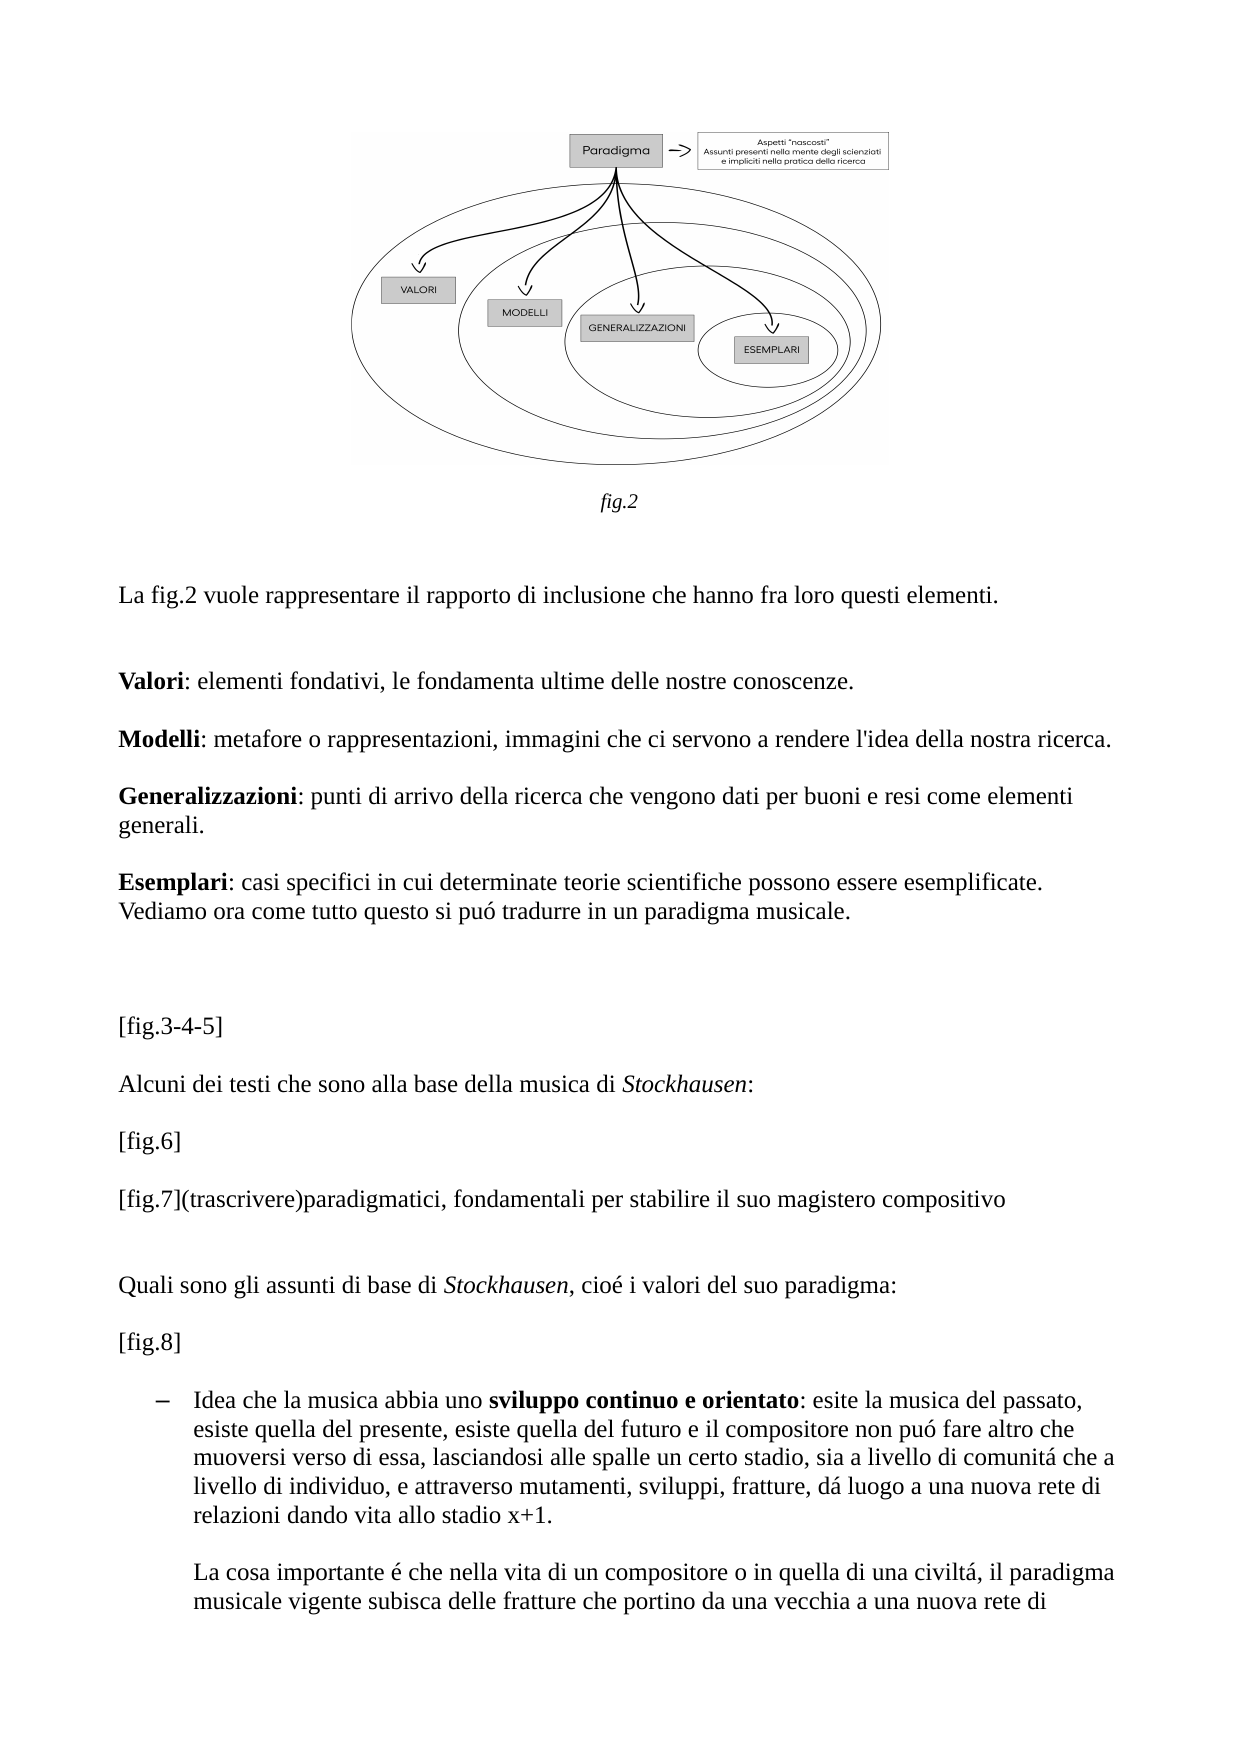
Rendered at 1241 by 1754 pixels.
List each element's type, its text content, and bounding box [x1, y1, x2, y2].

picture [351, 132, 889, 465]
text Alcuni dei testi che sono alla base della musica di Stockhausen: [118, 1069, 1122, 1097]
text Modelli: metafore o rappresentazioni, immagini che ci servono a rendere l'idea della nostra ricerca. [118, 724, 1122, 752]
text [fig.7](trascrivere)paradigmatici, fondamentali per stabilire il suo magistero compositivo [118, 1184, 1122, 1212]
text Esemplari: casi specifici in cui determinate teorie scientifiche possono essere esemplificate. [118, 867, 1122, 896]
text fig.2 [118, 489, 1122, 513]
text Valori: elementi fondativi, le fondamenta ultime delle nostre conoscenze. [118, 666, 1122, 695]
text Vediamo ora come tutto questo si puó tradurre in un paradigma musicale. [118, 896, 1122, 925]
text [fig.3-4-5] [118, 1011, 1122, 1040]
list Idea che la musica abbia uno sviluppo continuo e orientato: esite la musica del passato, esiste quella del presente, esiste quella del futuro e il compositore non puó fare altro che muoversi verso di essa, lasciandosi alle spalle un certo stadio, sia a livello di comunitá che a livello di individuo, e attraverso mutamenti, sviluppi, fratture, dá luogo a una nuova rete di relazioni dando vita allo stadio x+1. [156, 1385, 1122, 1529]
text La fig.2 vuole rappresentare il rapporto di inclusione che hanno fra loro questi elementi. [118, 580, 1122, 609]
text Generalizzazioni: punti di arrivo della ricerca che vengono dati per buoni e resi come elementi generali. [118, 781, 1122, 839]
text [fig.8] [118, 1327, 1122, 1356]
list La cosa importante é che nella vita di un compositore o in quella di una civiltá, il paradigma musicale vigente subisca delle fratture che portino da una vecchia a una nuova rete di [156, 1557, 1122, 1615]
text [fig.6] [118, 1126, 1122, 1155]
text Quali sono gli assunti di base di Stockhausen, cioé i valori del suo paradigma: [118, 1270, 1122, 1299]
